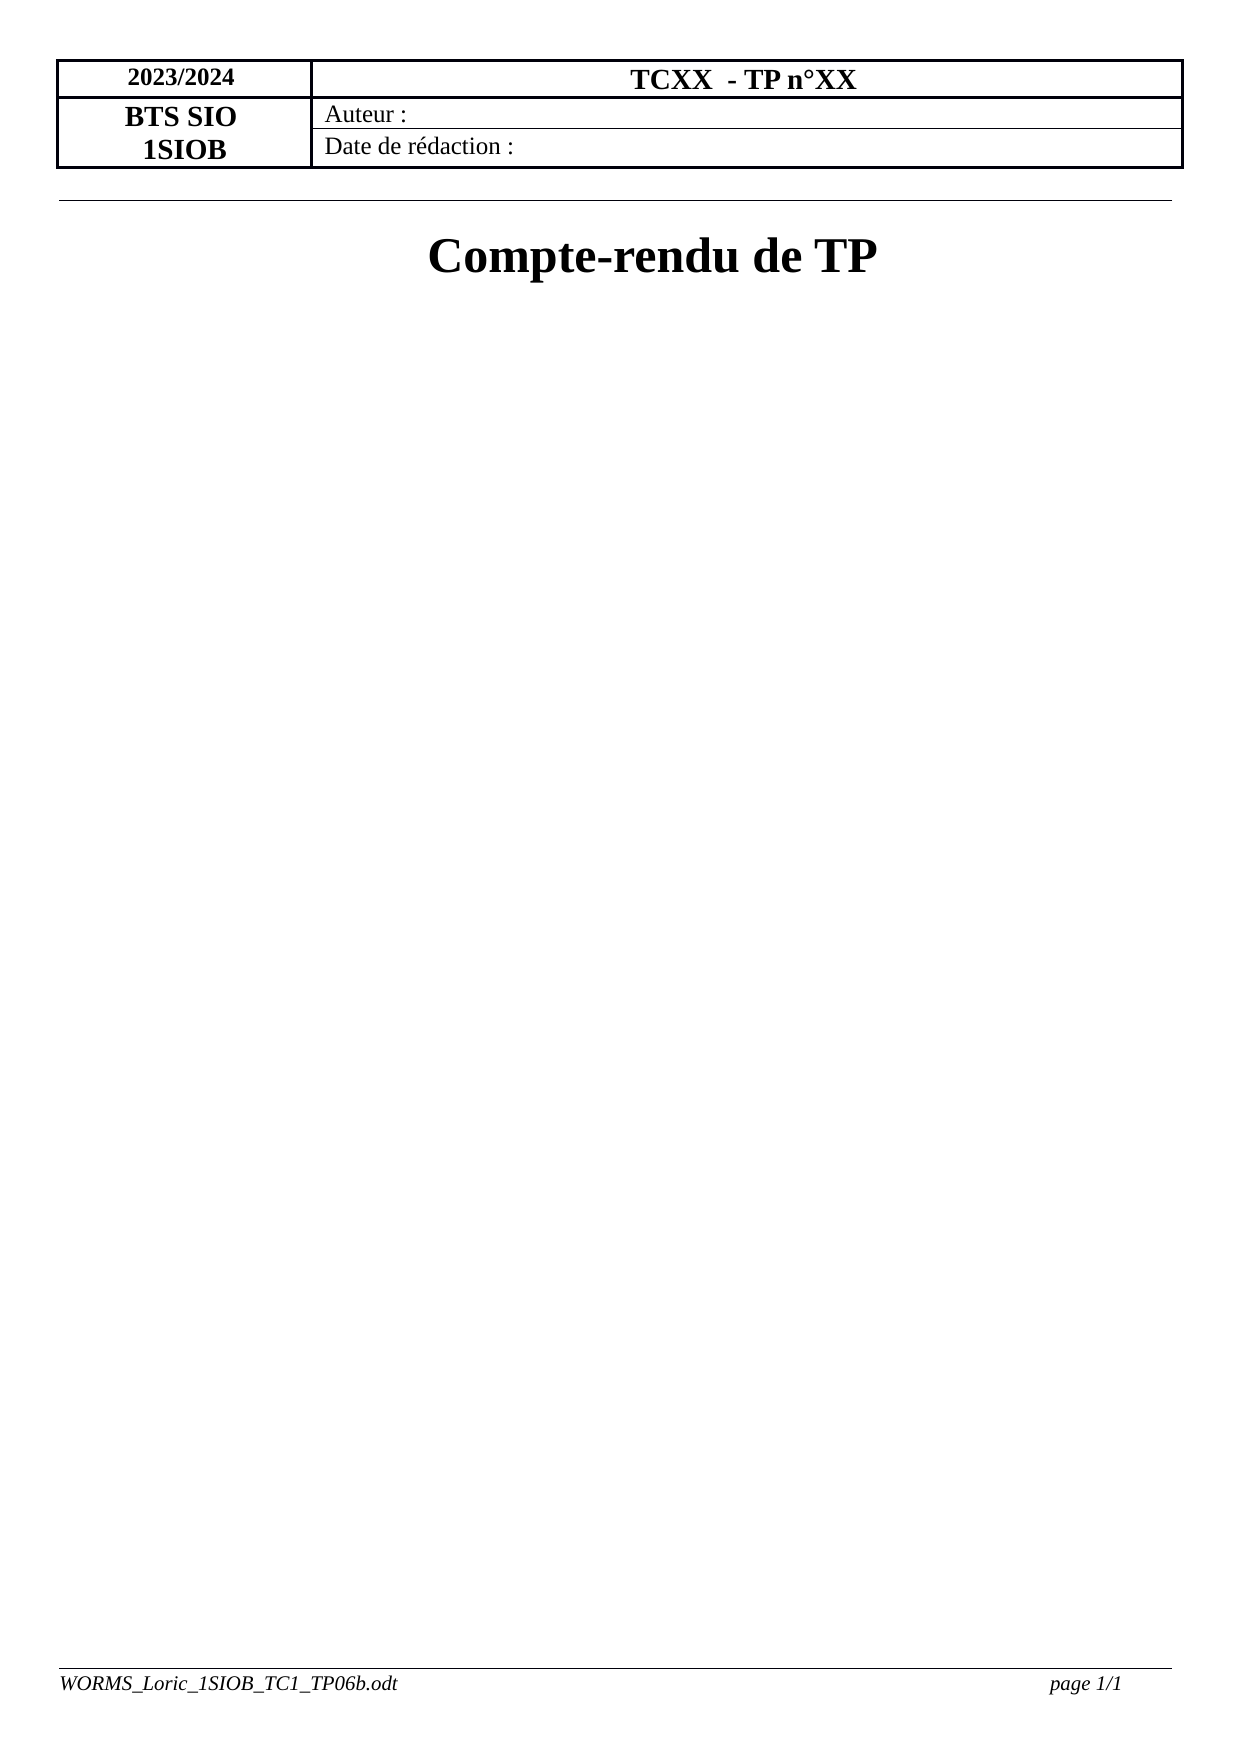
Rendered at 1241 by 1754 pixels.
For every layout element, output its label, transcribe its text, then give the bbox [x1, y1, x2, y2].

title Compte-rendu de TP [68, 225, 1172, 283]
